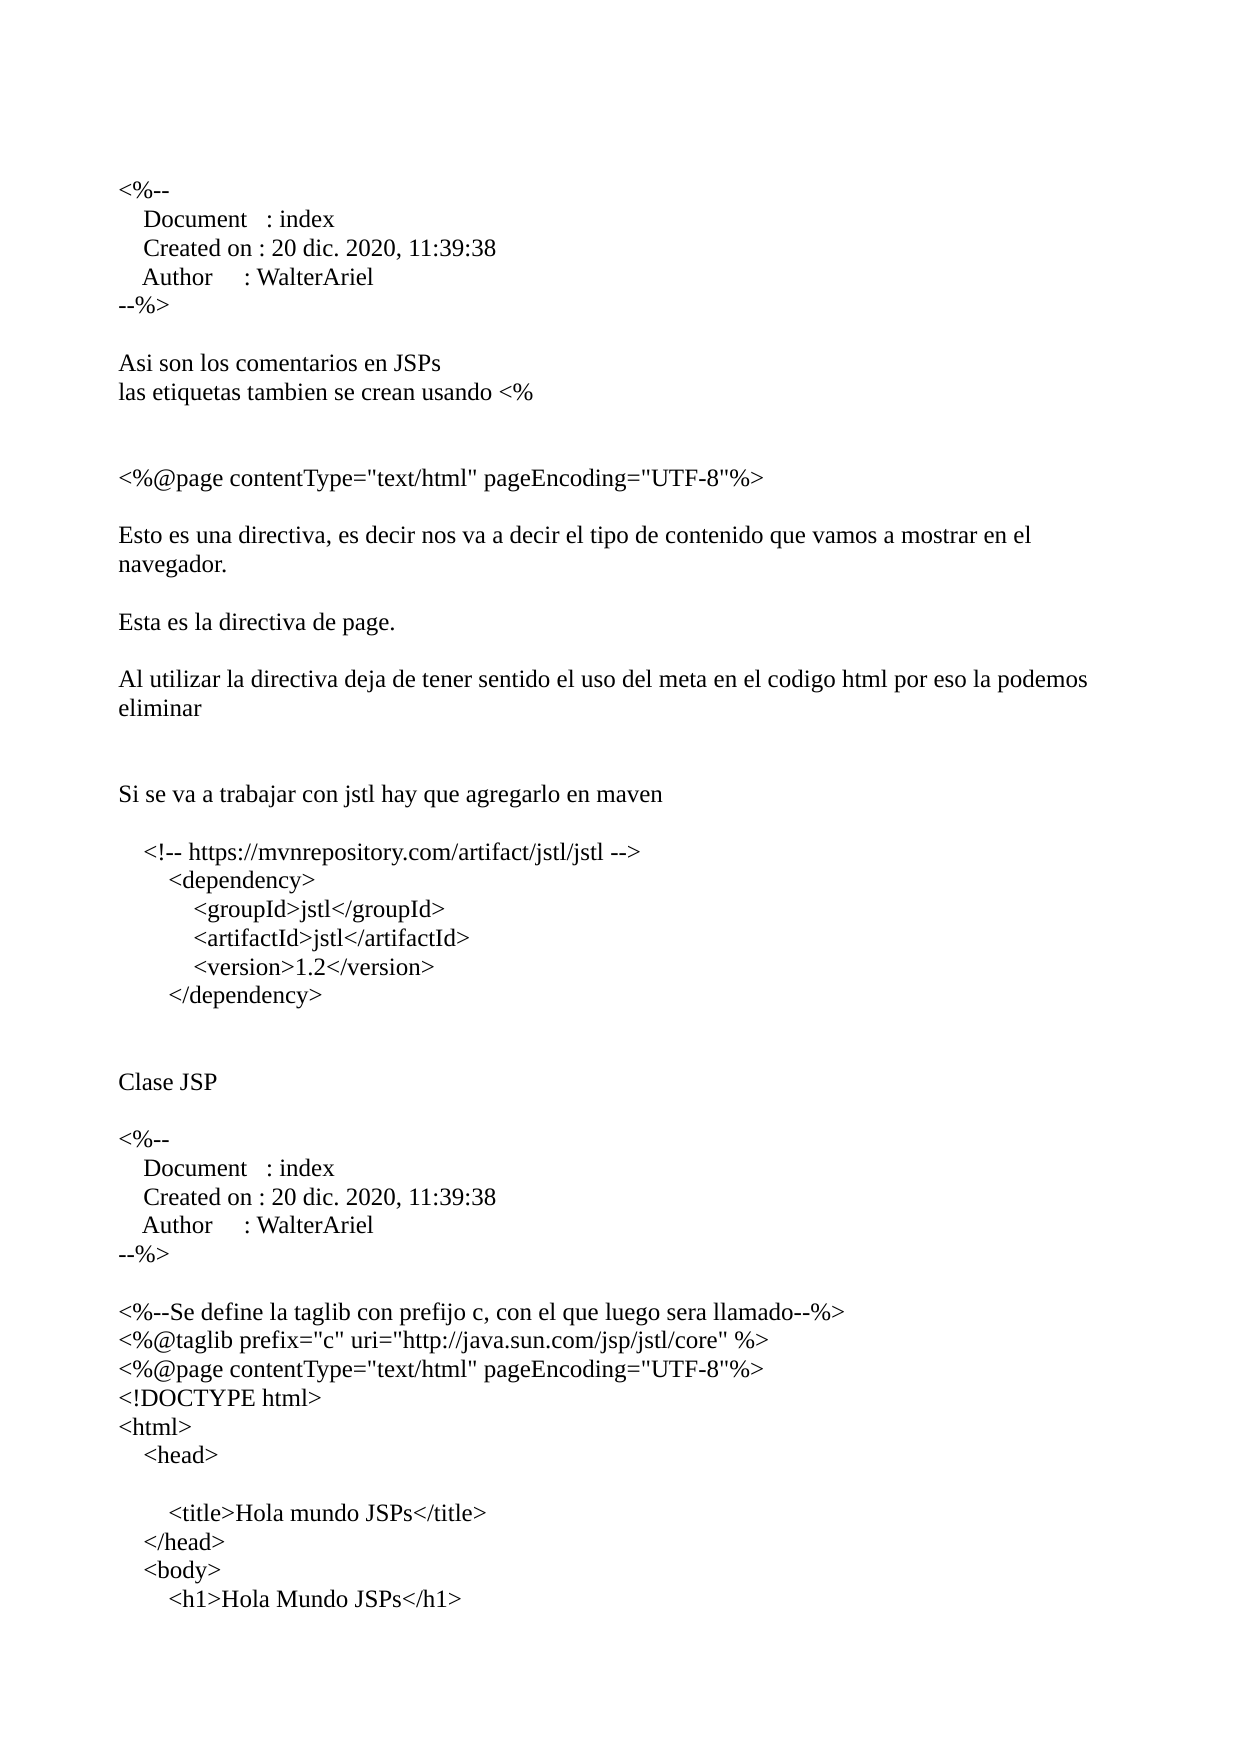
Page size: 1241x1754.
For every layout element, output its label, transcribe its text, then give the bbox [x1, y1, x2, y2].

text Asi son los comentarios en JSPs [118, 348, 1122, 377]
text Author : WalterAriel [118, 262, 1122, 291]
text --%> [118, 1239, 1122, 1268]
text Created on : 20 dic. 2020, 11:39:38 [118, 233, 1122, 262]
text <groupId>jstl</groupId> [118, 894, 1122, 923]
text Al utilizar la directiva deja de tener sentido el uso del meta en el codigo html por eso la podemos eliminar [118, 664, 1122, 722]
text <!-- https://mvnrepository.com/artifact/jstl/jstl --> [118, 837, 1122, 866]
text las etiquetas tambien se crean usando <% [118, 377, 1122, 406]
text --%> [118, 291, 1122, 319]
text <html> [118, 1412, 1122, 1441]
text <title>Hola mundo JSPs</title> [118, 1498, 1122, 1527]
text </head> [118, 1527, 1122, 1556]
text </dependency> [118, 981, 1122, 1009]
text <version>1.2</version> [118, 952, 1122, 981]
text <head> [118, 1441, 1122, 1469]
text Clase JSP [118, 1067, 1122, 1096]
text <!DOCTYPE html> [118, 1383, 1122, 1412]
text <%--Se define la taglib con prefijo c, con el que luego sera llamado--%> [118, 1297, 1122, 1326]
text <%@page contentType="text/html" pageEncoding="UTF-8"%> [118, 463, 1122, 492]
text <body> [118, 1556, 1122, 1584]
text Si se va a trabajar con jstl hay que agregarlo en maven [118, 779, 1122, 808]
text Author : WalterAriel [118, 1211, 1122, 1239]
text Created on : 20 dic. 2020, 11:39:38 [118, 1182, 1122, 1211]
text Document : index [118, 204, 1122, 233]
text Document : index [118, 1153, 1122, 1182]
text Esto es una directiva, es decir nos va a decir el tipo de contenido que vamos a mostrar en el navegador. [118, 521, 1122, 578]
text <artifactId>jstl</artifactId> [118, 923, 1122, 952]
text <h1>Hola Mundo JSPs</h1> [118, 1584, 1122, 1613]
text <%@taglib prefix="c" uri="http://java.sun.com/jsp/jstl/core" %> [118, 1326, 1122, 1354]
text <dependency> [118, 866, 1122, 894]
text <%-- [118, 1124, 1122, 1153]
text Esta es la directiva de page. [118, 607, 1122, 636]
text <%@page contentType="text/html" pageEncoding="UTF-8"%> [118, 1354, 1122, 1383]
text <%-- [118, 176, 1122, 204]
